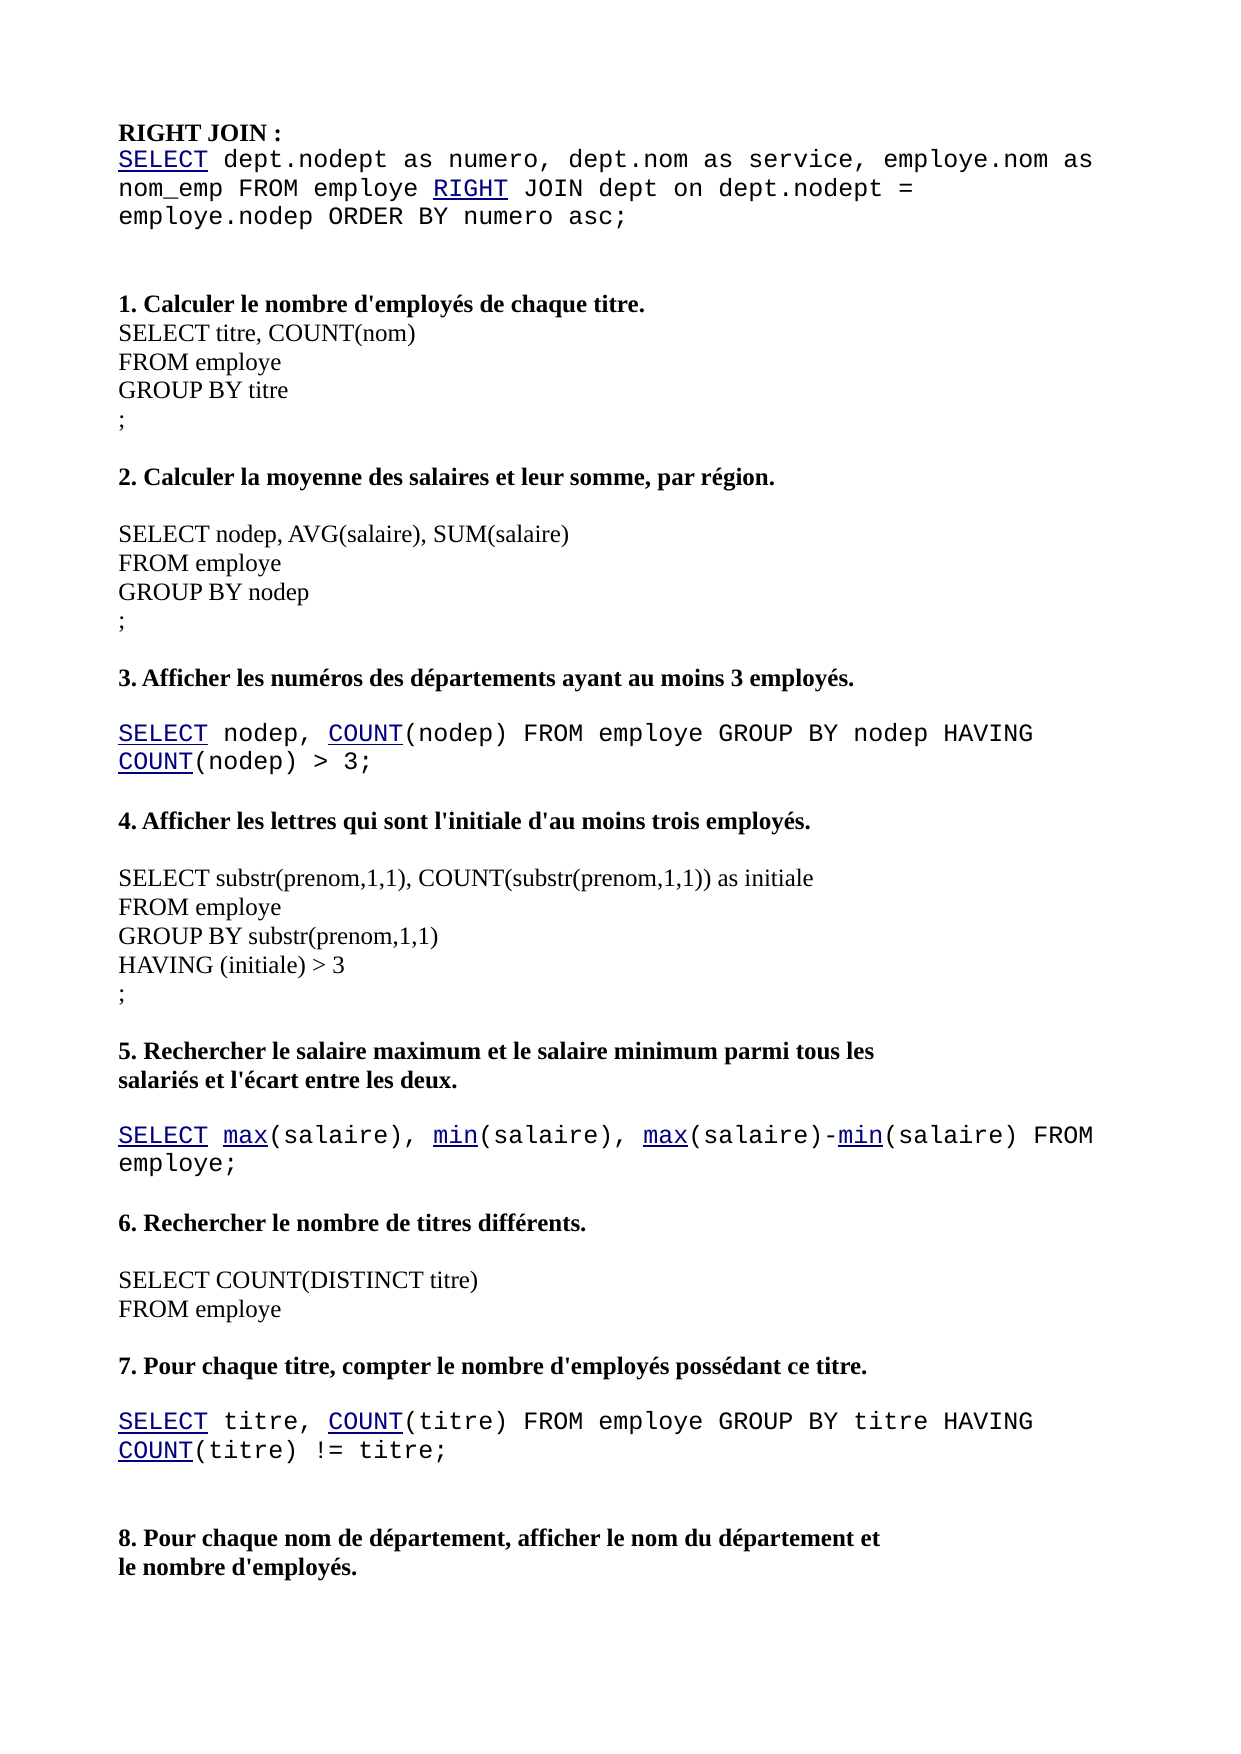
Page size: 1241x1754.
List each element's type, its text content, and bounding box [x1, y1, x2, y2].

text FROM employe [118, 1294, 1122, 1323]
text SELECT titre, COUNT(nom) [118, 318, 1122, 347]
text ; [118, 978, 1122, 1007]
text SELECT max(salaire), min(salaire), max(salaire)-min(salaire) FROM employe; [118, 1122, 1122, 1179]
text 7. Pour chaque titre, compter le nombre d'employés possédant ce titre. [118, 1351, 1122, 1380]
text SELECT substr(prenom,1,1), COUNT(substr(prenom,1,1)) as initiale [118, 863, 1122, 892]
text 3. Afficher les numéros des départements ayant au moins 3 employés. [118, 663, 1122, 692]
text FROM employe [118, 892, 1122, 921]
text 6. Rechercher le nombre de titres différents. [118, 1208, 1122, 1236]
text GROUP BY substr(prenom,1,1) [118, 921, 1122, 950]
text 4. Afficher les lettres qui sont l'initiale d'au moins trois employés. [118, 806, 1122, 835]
text le nombre d'employés. [118, 1552, 1122, 1581]
text 8. Pour chaque nom de département, afficher le nom du département et [118, 1523, 1122, 1552]
text GROUP BY titre [118, 376, 1122, 404]
text RIGHT JOIN : [118, 118, 1122, 147]
text SELECT dept.nodept as numero, dept.nom as service, employe.nom as nom_emp FROM employe RIGHT JOIN dept on dept.nodept = employe.nodep ORDER BY numero asc; [118, 147, 1122, 232]
text SELECT nodep, AVG(salaire), SUM(salaire) [118, 519, 1122, 548]
text HAVING (initiale) > 3 [118, 950, 1122, 978]
text SELECT nodep, COUNT(nodep) FROM employe GROUP BY nodep HAVING COUNT(nodep) > 3; [118, 721, 1122, 777]
text 2. Calculer la moyenne des salaires et leur somme, par région. [118, 462, 1122, 491]
text FROM employe [118, 548, 1122, 577]
text ; [118, 606, 1122, 634]
text salariés et l'écart entre les deux. [118, 1065, 1122, 1093]
text 5. Rechercher le salaire maximum et le salaire minimum parmi tous les [118, 1036, 1122, 1065]
text GROUP BY nodep [118, 577, 1122, 606]
text ; [118, 404, 1122, 433]
text 1. Calculer le nombre d'employés de chaque titre. [118, 289, 1122, 318]
text SELECT titre, COUNT(titre) FROM employe GROUP BY titre HAVING COUNT(titre) != titre; [118, 1409, 1122, 1466]
text FROM employe [118, 347, 1122, 376]
text SELECT COUNT(DISTINCT titre) [118, 1265, 1122, 1294]
